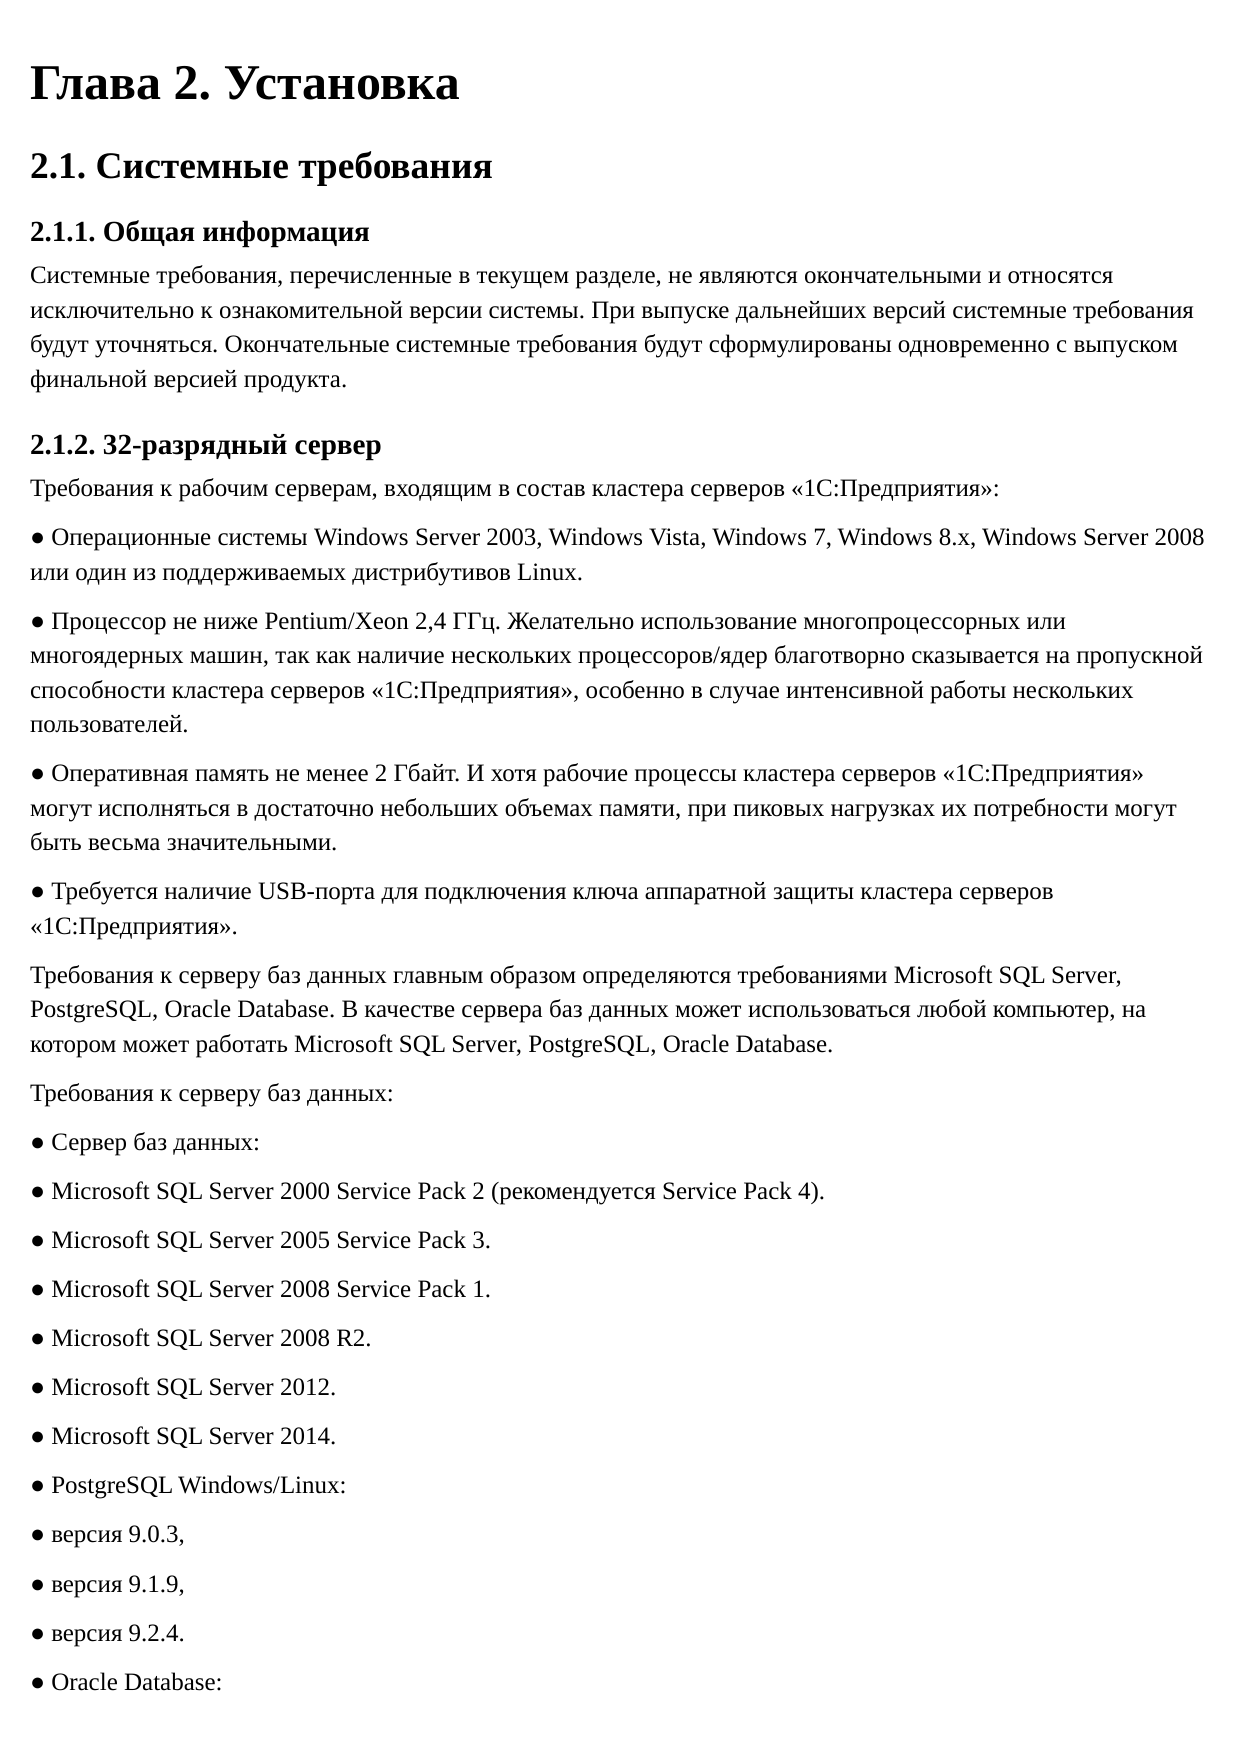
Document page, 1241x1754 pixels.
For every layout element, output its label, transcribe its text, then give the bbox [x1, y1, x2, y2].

subtitle 2.1.2. 32-разрядный сервер [30, 427, 1211, 461]
text ● Microsoft SQL Server 2005 Service Pack 3. [30, 1225, 1211, 1254]
text ● Процессор не ниже Pentium/Xeon 2,4 ГГц. Желательно использование многопроцессорных или многоядерных машин, так как наличие нескольких процессоров/ядер благотворно сказывается на пропускной способности кластера серверов «1С:Предприятия», особенно в случае интенсивной работы нескольких пользователей. [30, 606, 1211, 738]
text ● Операционные системы Windows Server 2003, Windows Vista, Windows 7, Windows 8.x, Windows Server 2008 или один из поддерживаемых дистрибутивов Linux. [30, 522, 1211, 586]
text ● Оперативная память не менее 2 Гбайт. И хотя рабочие процессы кластера серверов «1С:Предприятия» могут исполняться в достаточно небольших объемах памяти, при пиковых нагрузках их потребности могут быть весьма значительными. [30, 758, 1211, 856]
text ● Microsoft SQL Server 2008 Service Pack 1. [30, 1274, 1211, 1303]
text ● версия 9.2.4. [30, 1618, 1211, 1646]
subtitle 2.1.1. Общая информация [30, 214, 1211, 248]
text ● Сервер баз данных: [30, 1127, 1211, 1156]
text Системные требования, перечисленные в текущем разделе, не являются окончательными и относятся исключительно к ознакомительной версии системы. При выпуске дальнейших версий системные требования будут уточняться. Окончательные системные требования будут сформулированы одновременно с выпуском финальной версией продукта. [30, 260, 1211, 392]
text ● Microsoft SQL Server 2008 R2. [30, 1323, 1211, 1352]
subtitle 2.1. Системные требования [30, 144, 1211, 187]
text ● PostgreSQL Windows/Linux: [30, 1471, 1211, 1499]
text ● Microsoft SQL Server 2012. [30, 1372, 1211, 1401]
text Требования к серверу баз данных главным образом определяются требованиями Microsoft SQL Server, PostgreSQL, Oracle Database. В качестве сервера баз данных может использоваться любой компьютер, на котором может работать Microsoft SQL Server, PostgreSQL, Oracle Database. [30, 960, 1211, 1058]
text Требования к рабочим серверам, входящим в состав кластера серверов «1С:Предприятия»: [30, 473, 1211, 502]
text ● Oracle Database: [30, 1667, 1211, 1696]
text ● Microsoft SQL Server 2014. [30, 1421, 1211, 1450]
text ● версия 9.0.3, [30, 1519, 1211, 1548]
text Требования к серверу баз данных: [30, 1078, 1211, 1107]
text ● Требуется наличие USB-порта для подключения ключа аппаратной защиты кластера серверов «1С:Предприятия». [30, 876, 1211, 940]
text ● версия 9.1.9, [30, 1569, 1211, 1597]
text ● Microsoft SQL Server 2000 Service Pack 2 (рекомендуется Service Pack 4). [30, 1176, 1211, 1205]
subtitle Глава 2. Установка [30, 53, 1211, 111]
